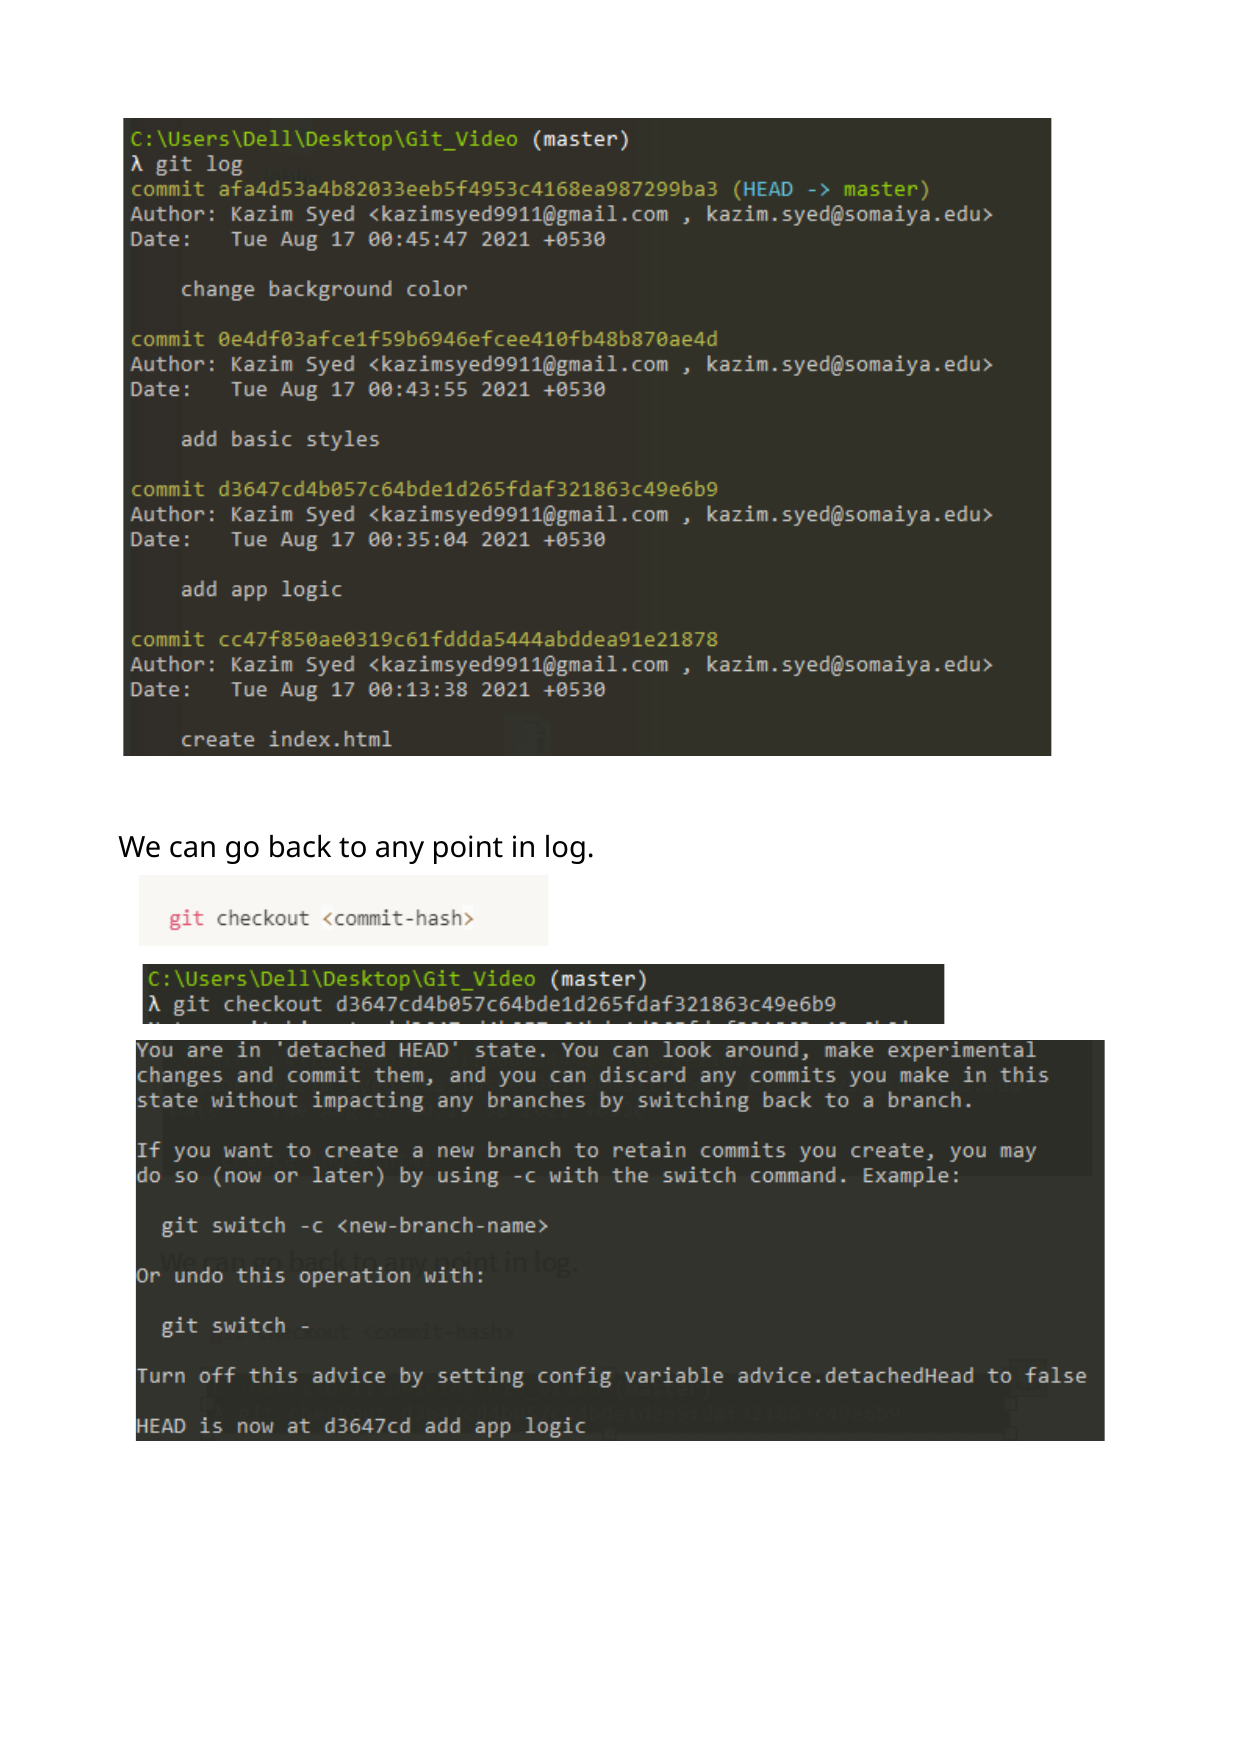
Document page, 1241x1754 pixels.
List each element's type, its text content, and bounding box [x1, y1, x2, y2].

picture [142, 964, 945, 1024]
picture [138, 875, 549, 946]
picture [135, 1040, 1105, 1441]
text We can go back to any point in log. [118, 826, 1122, 866]
picture [123, 118, 1052, 756]
